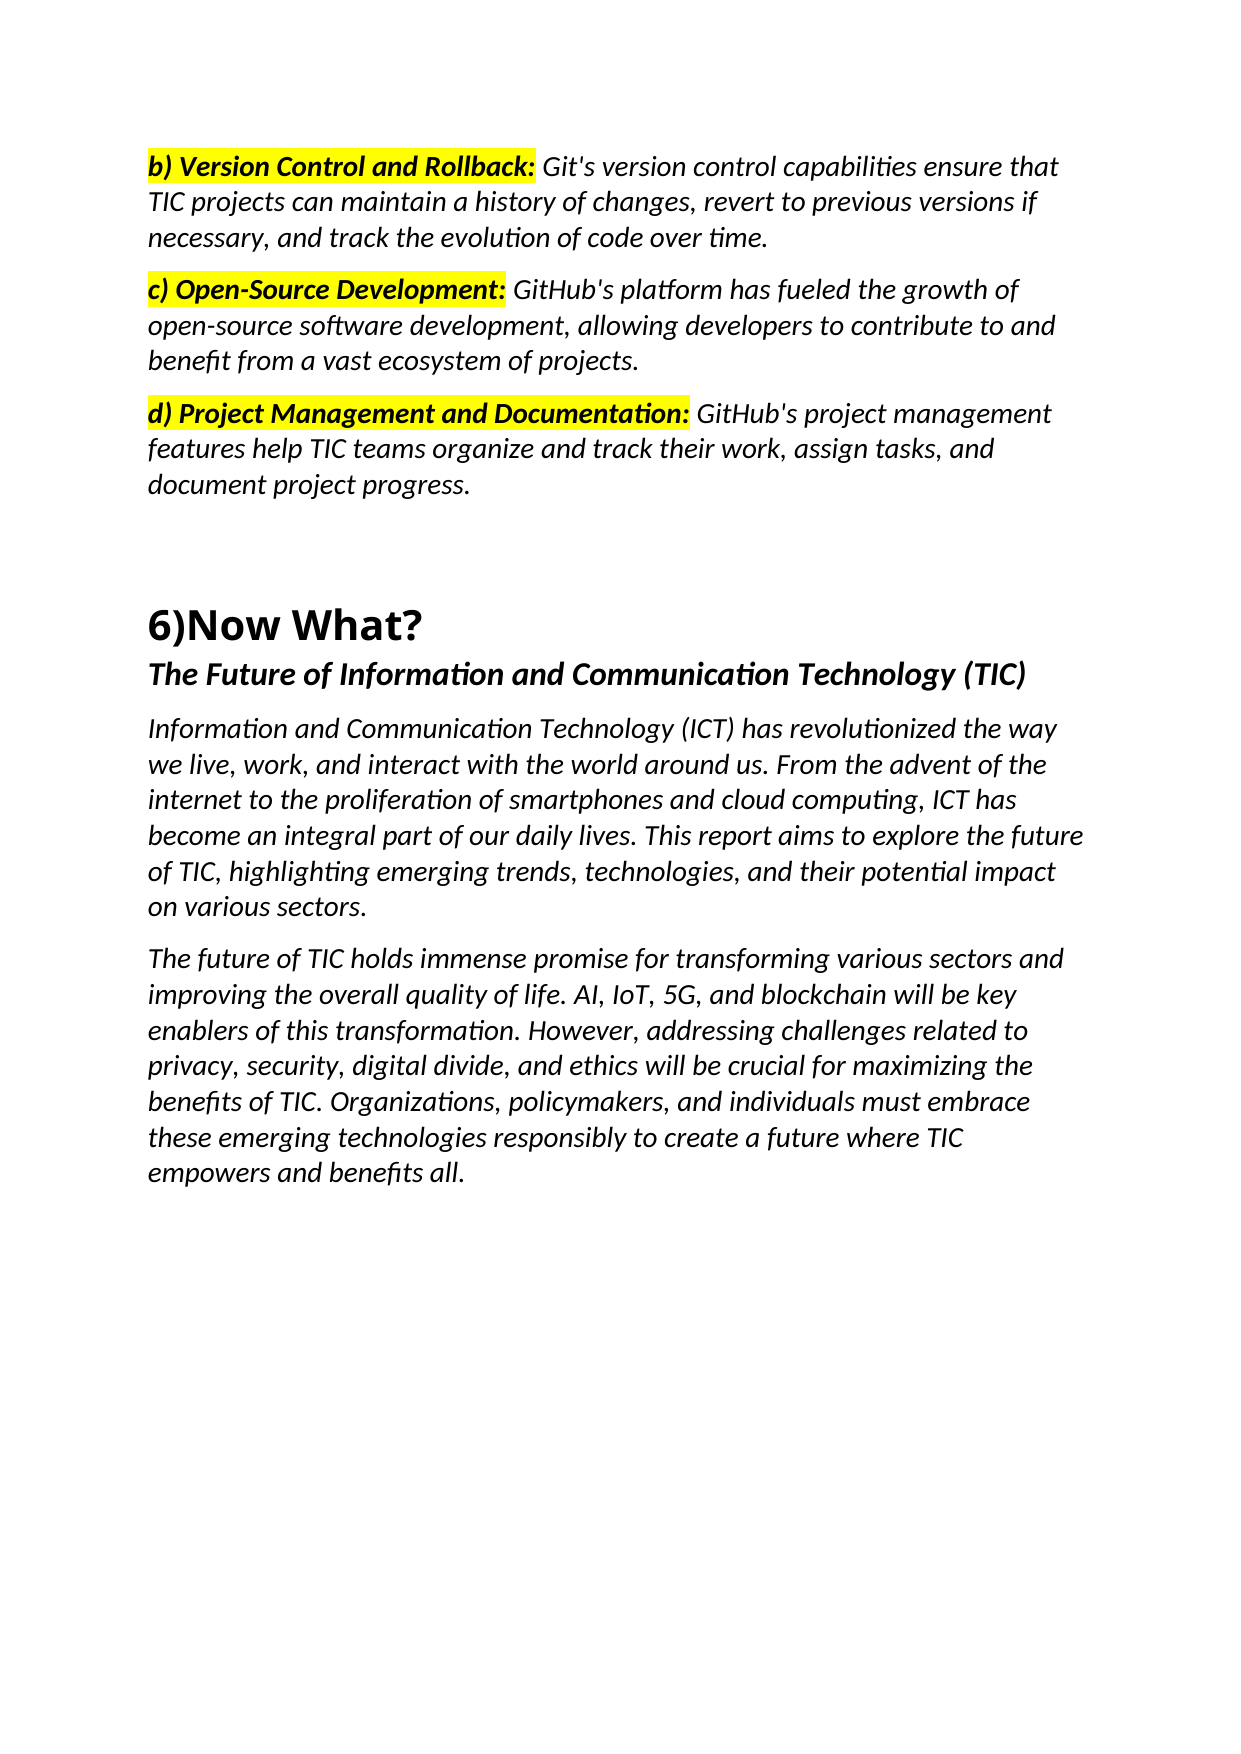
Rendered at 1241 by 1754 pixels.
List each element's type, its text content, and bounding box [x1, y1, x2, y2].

text c) Open-Source Development: GitHub's platform has fueled the growth of open-source software development, allowing developers to contribute to and benefit from a vast ecosystem of projects. [148, 271, 1093, 378]
subtitle 6)Now What? [148, 596, 1093, 652]
text The future of TIC holds immense promise for transforming various sectors and improving the overall quality of life. AI, IoT, 5G, and blockchain will be key enablers of this transformation. However, addressing challenges related to privacy, security, digital divide, and ethics will be crucial for maximizing the benefits of TIC. Organizations, policymakers, and individuals must embrace these emerging technologies responsibly to create a future where TIC empowers and benefits all. [148, 941, 1093, 1190]
text Information and Communication Technology (ICT) has revolutionized the way we live, work, and interact with the world around us. From the advent of the internet to the proliferation of smartphones and cloud computing, ICT has become an integral part of our daily lives. This report aims to explore the future of TIC, highlighting emerging trends, technologies, and their potential impact on various sectors. [148, 710, 1093, 924]
text d) Project Management and Documentation: GitHub's project management features help TIC teams organize and track their work, assign tasks, and document project progress. [148, 395, 1093, 502]
text The Future of Information and Communication Technology (TIC) [148, 653, 1093, 693]
text b) Version Control and Rollback: Git's version control capabilities ensure that TIC projects can maintain a history of changes, revert to previous versions if necessary, and track the evolution of code over time. [148, 148, 1093, 254]
